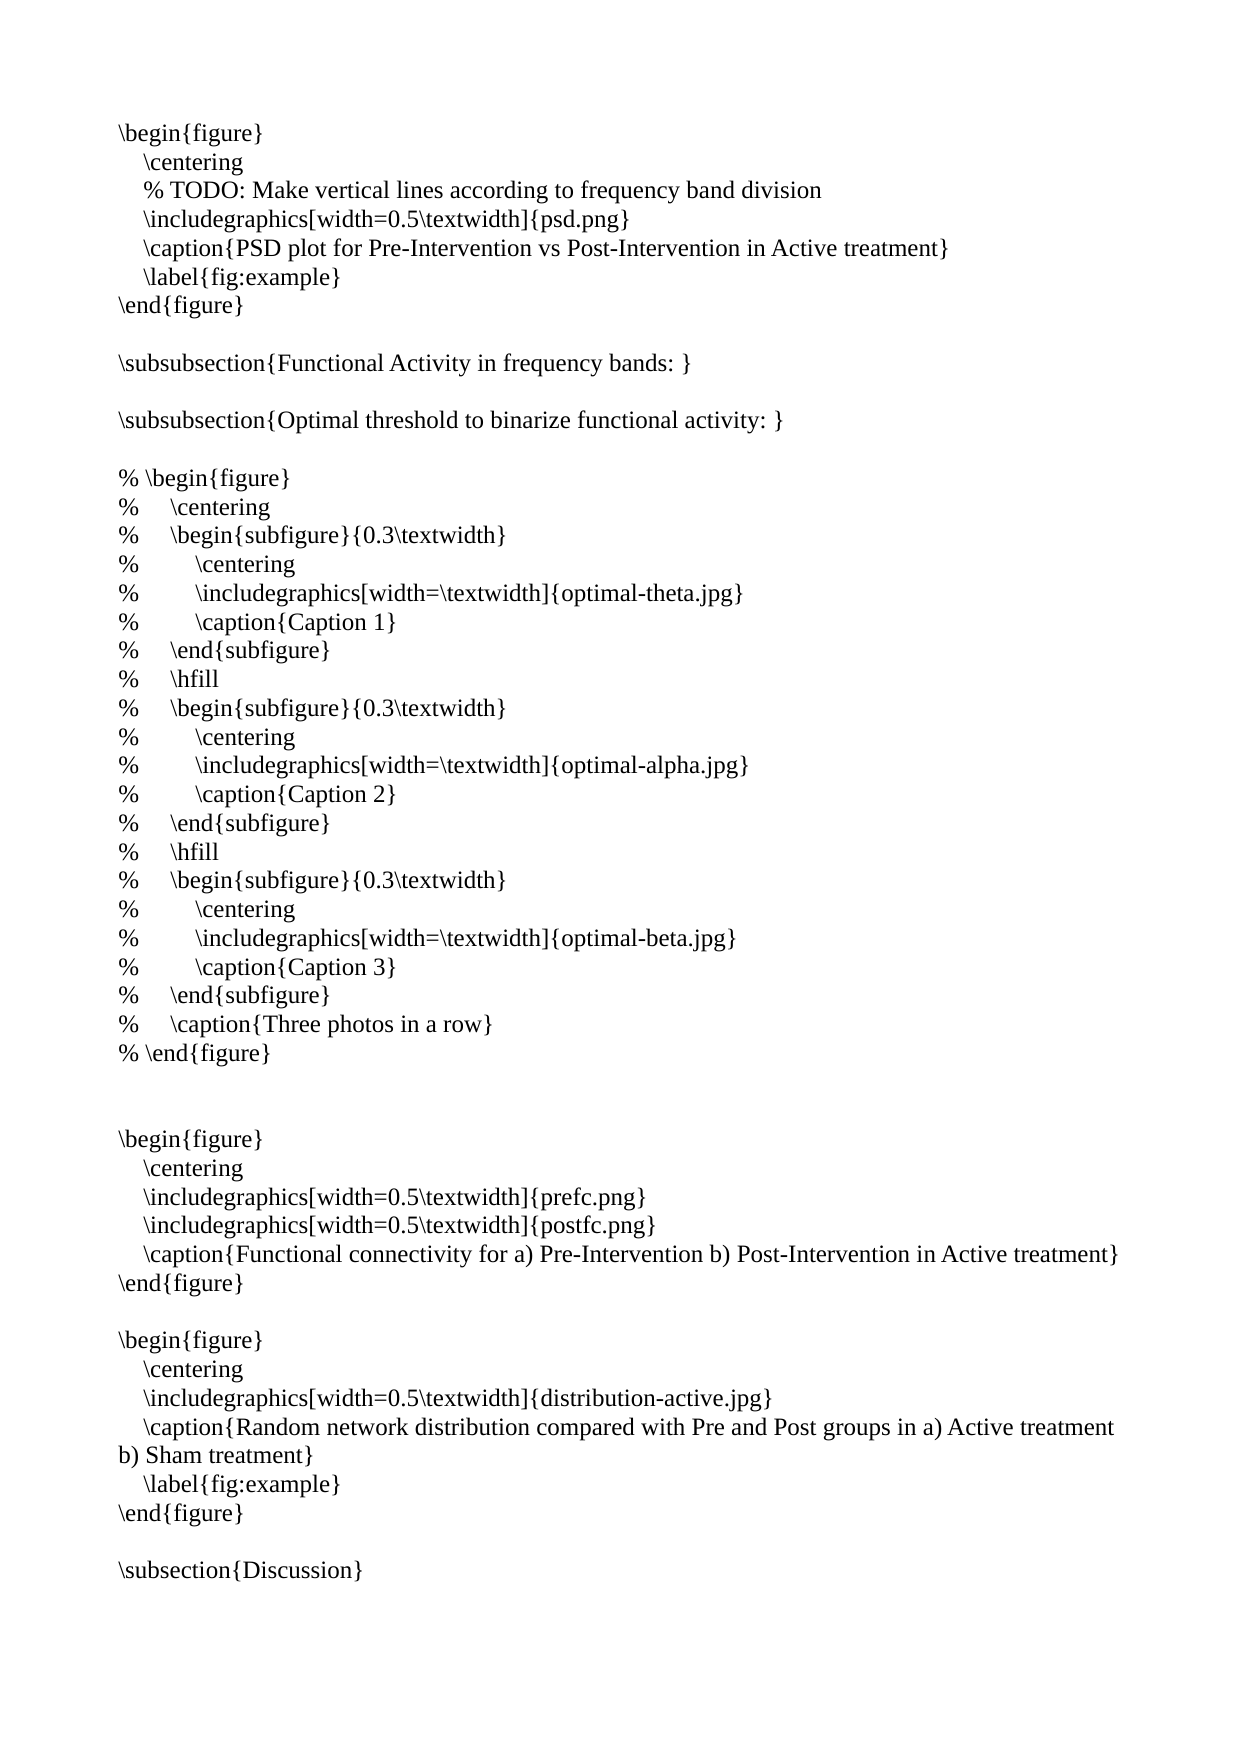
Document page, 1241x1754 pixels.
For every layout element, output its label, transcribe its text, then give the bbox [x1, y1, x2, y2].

text \begin{figure} [118, 118, 1122, 147]
text \subsection{Discussion} [118, 1556, 1122, 1584]
text % \includegraphics[width=\textwidth]{optimal-alpha.jpg} [118, 751, 1122, 779]
text \centering [118, 147, 1122, 176]
text % \end{subfigure} [118, 981, 1122, 1009]
text % \end{subfigure} [118, 636, 1122, 664]
text % \hfill [118, 664, 1122, 693]
text % \includegraphics[width=\textwidth]{optimal-beta.jpg} [118, 923, 1122, 952]
text % \caption{Caption 3} [118, 952, 1122, 981]
text \caption{Functional connectivity for a) Pre-Intervention b) Post-Intervention in Active treatment} [118, 1239, 1122, 1268]
text \begin{figure} [118, 1326, 1122, 1354]
text % \centering [118, 492, 1122, 521]
text % \centering [118, 894, 1122, 923]
text \end{figure} [118, 1268, 1122, 1297]
text \subsubsection{Functional Activity in frequency bands: } [118, 348, 1122, 377]
text \centering [118, 1153, 1122, 1182]
text % TODO: Make vertical lines according to frequency band division [118, 176, 1122, 204]
text \label{fig:example} [118, 262, 1122, 291]
text % \begin{figure} [118, 463, 1122, 492]
text % \begin{subfigure}{0.3\textwidth} [118, 866, 1122, 894]
text % \includegraphics[width=\textwidth]{optimal-theta.jpg} [118, 578, 1122, 607]
text \end{figure} [118, 1498, 1122, 1527]
text % \centering [118, 722, 1122, 751]
text % \caption{Three photos in a row} [118, 1009, 1122, 1038]
text \includegraphics[width=0.5\textwidth]{prefc.png} [118, 1182, 1122, 1211]
text % \begin{subfigure}{0.3\textwidth} [118, 521, 1122, 549]
text \caption{PSD plot for Pre-Intervention vs Post-Intervention in Active treatment} [118, 233, 1122, 262]
text % \end{subfigure} [118, 808, 1122, 837]
text % \caption{Caption 1} [118, 607, 1122, 636]
text % \hfill [118, 837, 1122, 866]
text \caption{Random network distribution compared with Pre and Post groups in a) Active treatment b) Sham treatment} [118, 1412, 1122, 1469]
text % \caption{Caption 2} [118, 779, 1122, 808]
text \includegraphics[width=0.5\textwidth]{postfc.png} [118, 1211, 1122, 1239]
text \begin{figure} [118, 1124, 1122, 1153]
text % \centering [118, 549, 1122, 578]
text % \end{figure} [118, 1038, 1122, 1067]
text \includegraphics[width=0.5\textwidth]{psd.png} [118, 204, 1122, 233]
text % \begin{subfigure}{0.3\textwidth} [118, 693, 1122, 722]
text \end{figure} [118, 291, 1122, 319]
text \subsubsection{Optimal threshold to binarize functional activity: } [118, 406, 1122, 434]
text \label{fig:example} [118, 1469, 1122, 1498]
text \centering [118, 1354, 1122, 1383]
text \includegraphics[width=0.5\textwidth]{distribution-active.jpg} [118, 1383, 1122, 1412]
